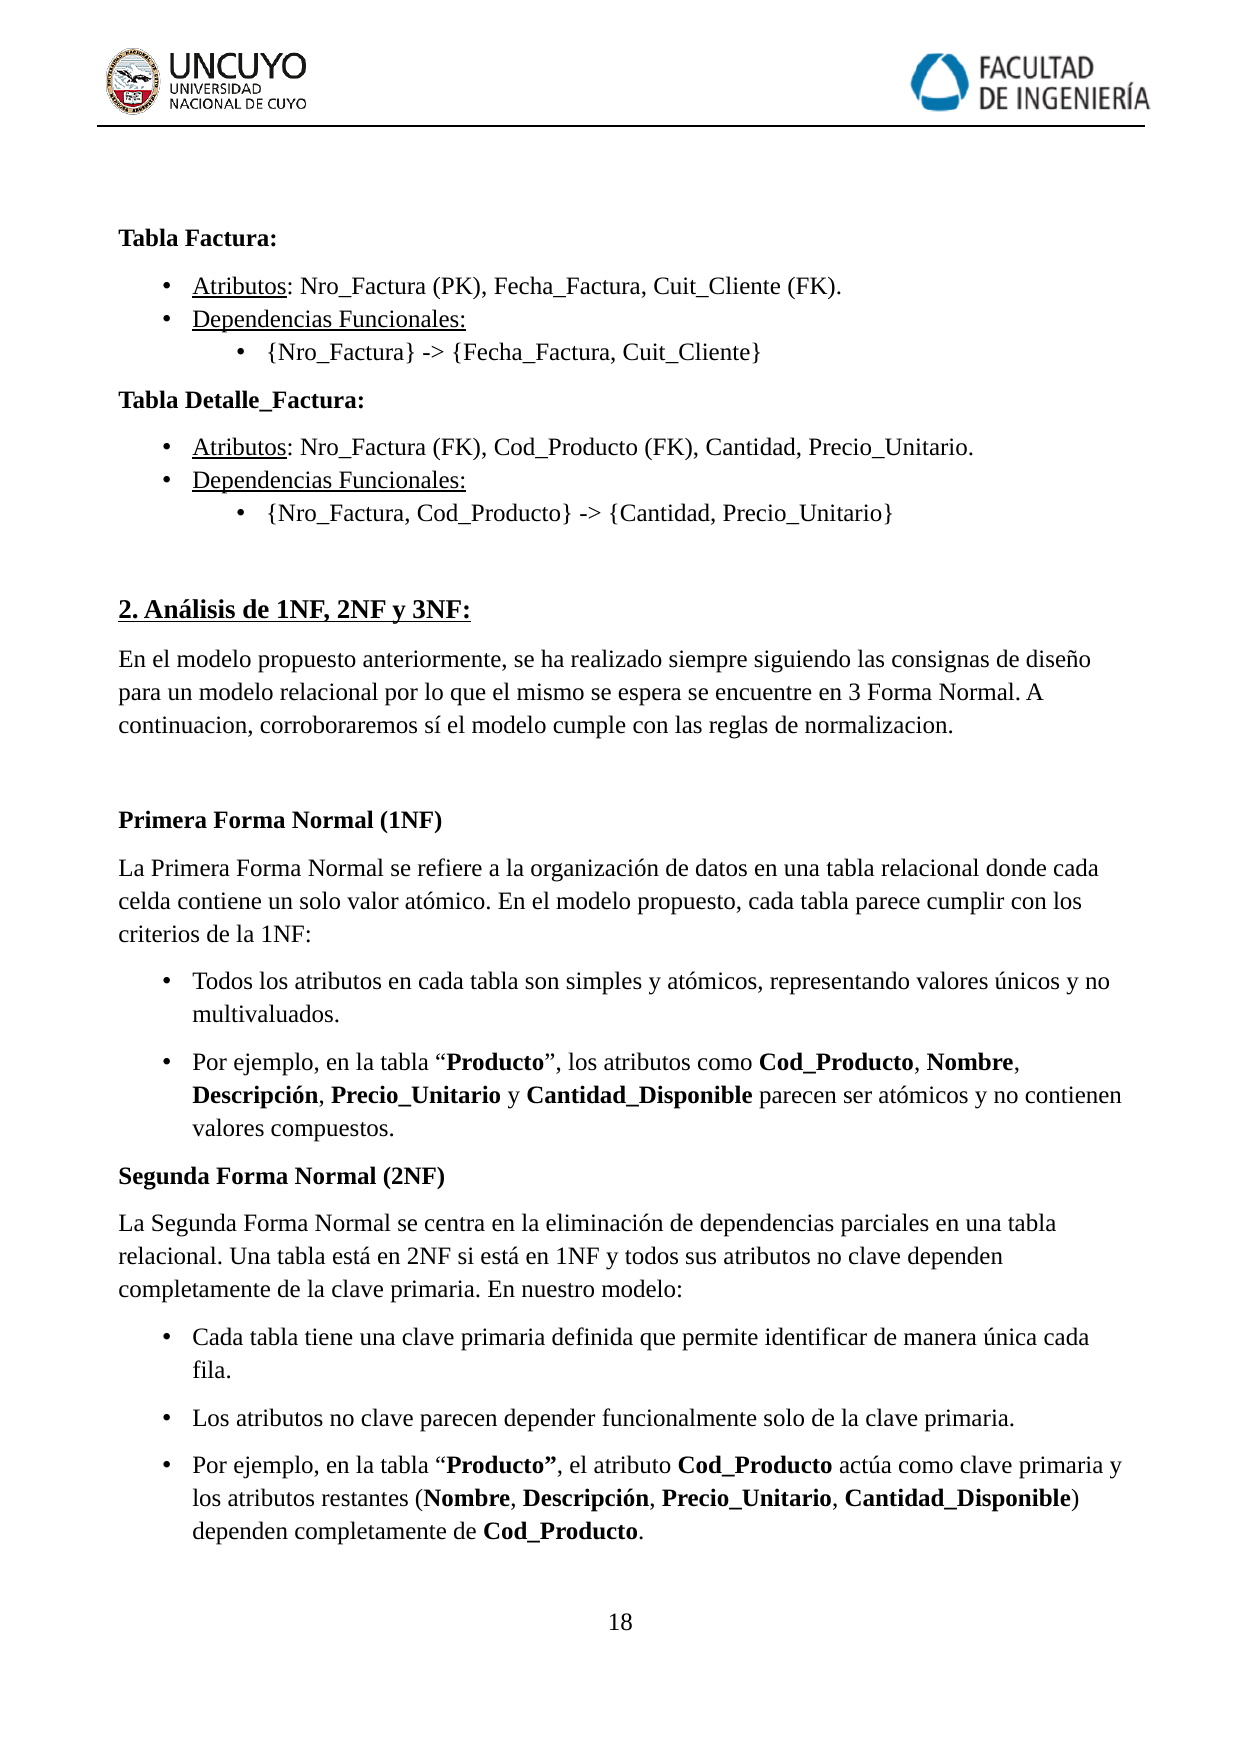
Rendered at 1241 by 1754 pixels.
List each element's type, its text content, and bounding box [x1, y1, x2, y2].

text Primera Forma Normal (1NF) [118, 805, 1122, 834]
list Por ejemplo, en la tabla “Producto”, el atributo Cod_Producto actúa como clave primaria y los atributos restantes (Nombre, Descripción, Precio_Unitario, Cantidad_Disponible) dependen completamente de Cod_Producto. [162, 1450, 1122, 1545]
text En el modelo propuesto anteriormente, se ha realizado siempre siguiendo las consignas de diseño para un modelo relacional por lo que el mismo se espera se encuentre en 3 Forma Normal. A continuacion, corroboraremos sí el modelo cumple con las reglas de normalizacion. [118, 644, 1122, 739]
list Atributos: Nro_Factura (FK), Cod_Producto (FK), Cantidad, Precio_Unitario. [162, 432, 1122, 461]
text 2. Análisis de 1NF, 2NF y 3NF: [118, 594, 1122, 625]
list Atributos: Nro_Factura (PK), Fecha_Factura, Cuit_Cliente (FK). [162, 271, 1122, 300]
text Tabla Factura: [118, 223, 1122, 252]
list Por ejemplo, en la tabla “Producto”, los atributos como Cod_Producto, Nombre, Descripción, Precio_Unitario y Cantidad_Disponible parecen ser atómicos y no contienen valores compuestos. [162, 1047, 1122, 1142]
list Dependencias Funcionales: [162, 304, 1122, 333]
text La Primera Forma Normal se refiere a la organización de datos en una tabla relacional donde cada celda contiene un solo valor atómico. En el modelo propuesto, cada tabla parece cumplir con los criterios de la 1NF: [118, 853, 1122, 948]
list Los atributos no clave parecen depender funcionalmente solo de la clave primaria. [162, 1403, 1122, 1431]
text Segunda Forma Normal (2NF) [118, 1161, 1122, 1189]
text Tabla Detalle_Factura: [118, 385, 1122, 413]
picture [909, 43, 1157, 120]
list {Nro_Factura} -> {Fecha_Factura, Cuit_Cliente} [236, 337, 1122, 366]
picture [101, 43, 317, 118]
text La Segunda Forma Normal se centra en la eliminación de dependencias parciales en una tabla relacional. Una tabla está en 2NF si está en 1NF y todos sus atributos no clave dependen completamente de la clave primaria. En nuestro modelo: [118, 1208, 1122, 1303]
list Cada tabla tiene una clave primaria definida que permite identificar de manera única cada fila. [162, 1322, 1122, 1384]
list {Nro_Factura, Cod_Producto} -> {Cantidad, Precio_Unitario} [236, 498, 1122, 527]
list Todos los atributos en cada tabla son simples y atómicos, representando valores únicos y no multivaluados. [162, 966, 1122, 1028]
list Dependencias Funcionales: [162, 465, 1122, 494]
